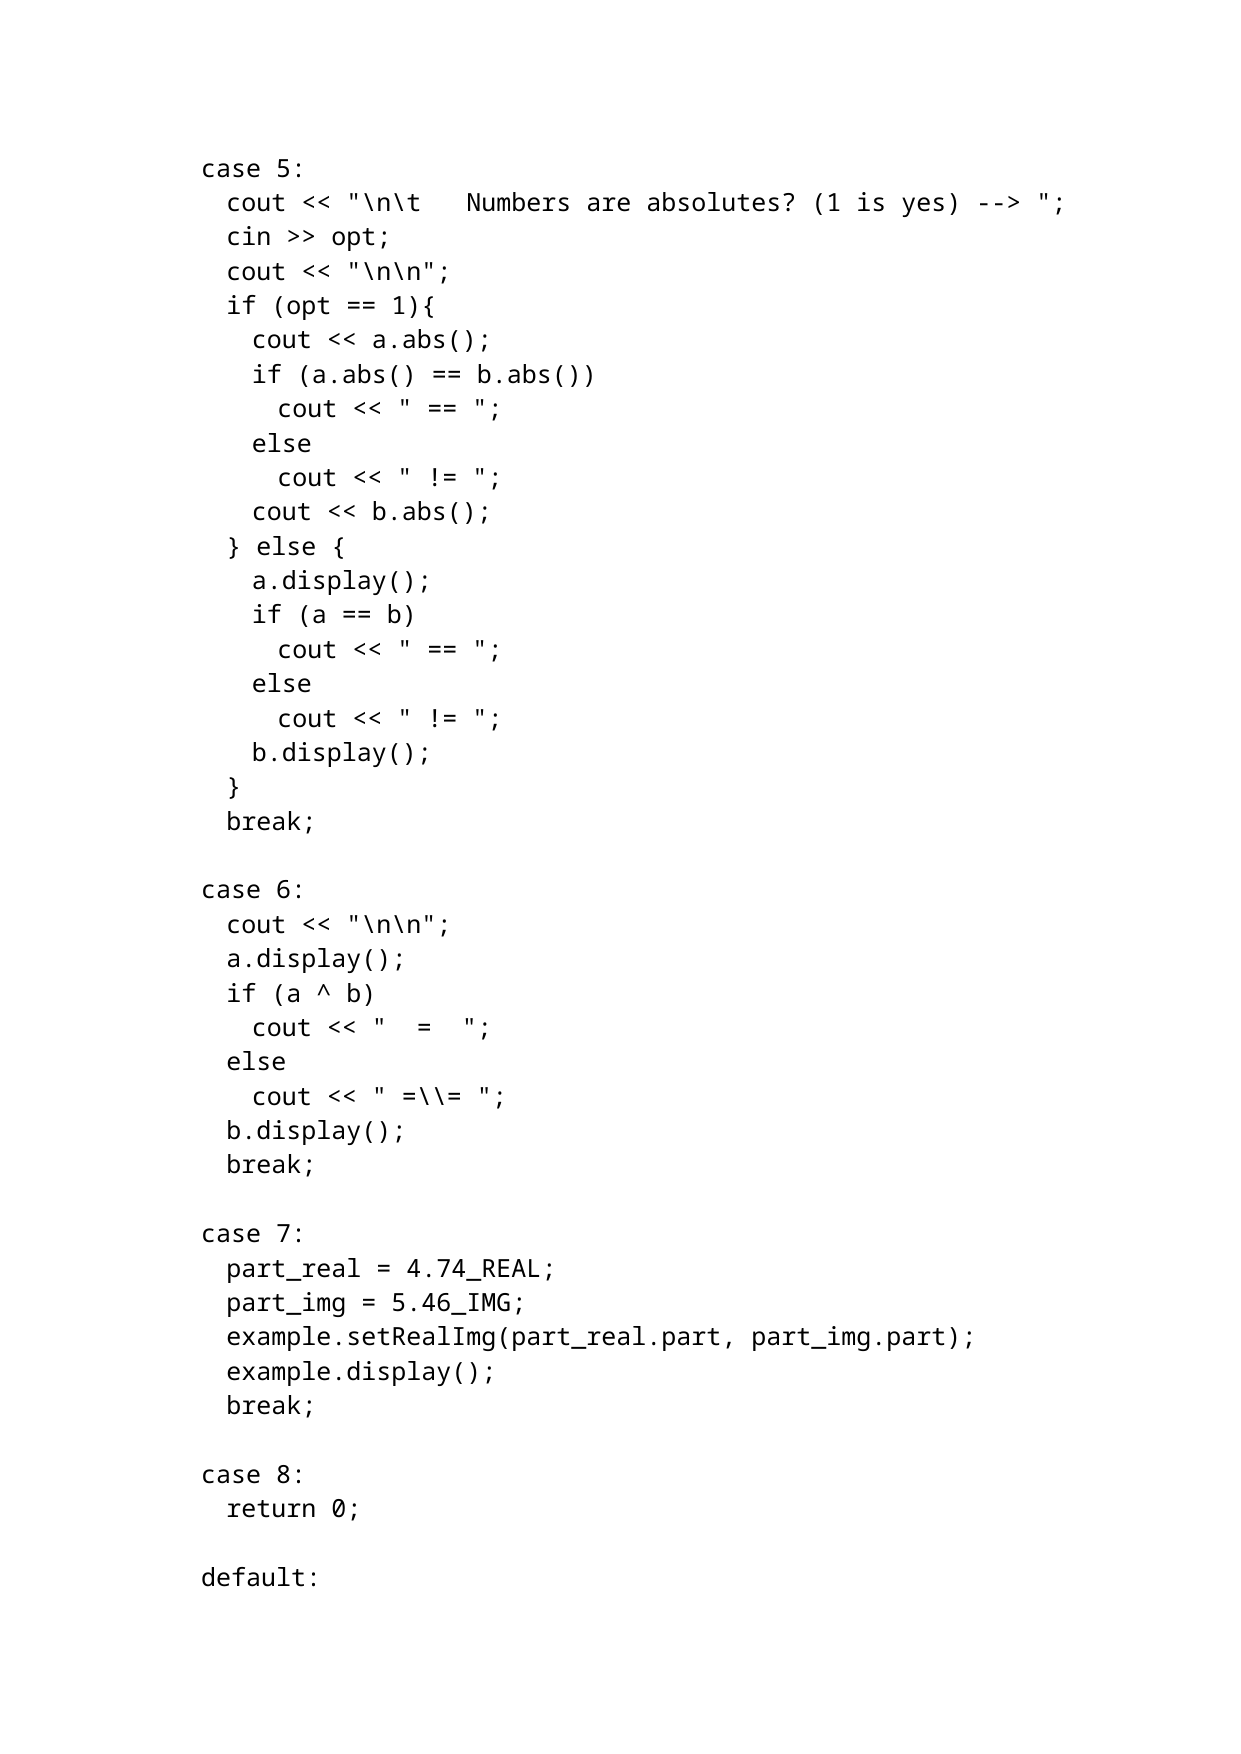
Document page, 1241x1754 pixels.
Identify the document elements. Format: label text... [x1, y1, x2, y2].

text part_img = 5.46_IMG; [150, 1284, 1090, 1319]
text example.setRealImg(part_real.part, part_img.part); [150, 1319, 1090, 1353]
text else [150, 1044, 1090, 1078]
text break; [150, 803, 1090, 837]
text a.display(); [150, 562, 1090, 597]
text case 7: [150, 1216, 1090, 1250]
text cout << "\n\n"; [150, 906, 1090, 941]
text cout << b.abs(); [150, 494, 1090, 528]
text if (a ^ b) [150, 975, 1090, 1009]
text cout << " == "; [150, 631, 1090, 666]
text case 8: [150, 1456, 1090, 1491]
text cout << "\n\n"; [150, 253, 1090, 287]
text break; [150, 1387, 1090, 1422]
text if (opt == 1){ [150, 287, 1090, 322]
text } [150, 769, 1090, 803]
text cout << " =\\= "; [150, 1078, 1090, 1112]
text a.display(); [150, 941, 1090, 975]
text cout << " == "; [150, 391, 1090, 425]
text return 0; [150, 1491, 1090, 1525]
text case 5: [150, 150, 1090, 184]
text if (a.abs() == b.abs()) [150, 356, 1090, 391]
text break; [150, 1147, 1090, 1181]
text else [150, 425, 1090, 459]
text cout << a.abs(); [150, 322, 1090, 356]
text cout << " != "; [150, 459, 1090, 494]
text } else { [150, 528, 1090, 562]
text part_real = 4.74_REAL; [150, 1250, 1090, 1284]
text if (a == b) [150, 597, 1090, 631]
text cout << " != "; [150, 700, 1090, 734]
text case 6: [150, 872, 1090, 906]
text default: [150, 1559, 1090, 1594]
text example.display(); [150, 1353, 1090, 1387]
text b.display(); [150, 1112, 1090, 1147]
text else [150, 666, 1090, 700]
text cout << "\n\t Numbers are absolutes? (1 is yes) --> "; [150, 184, 1090, 219]
text cin >> opt; [150, 219, 1090, 253]
text cout << " = "; [150, 1009, 1090, 1044]
text b.display(); [150, 734, 1090, 769]
